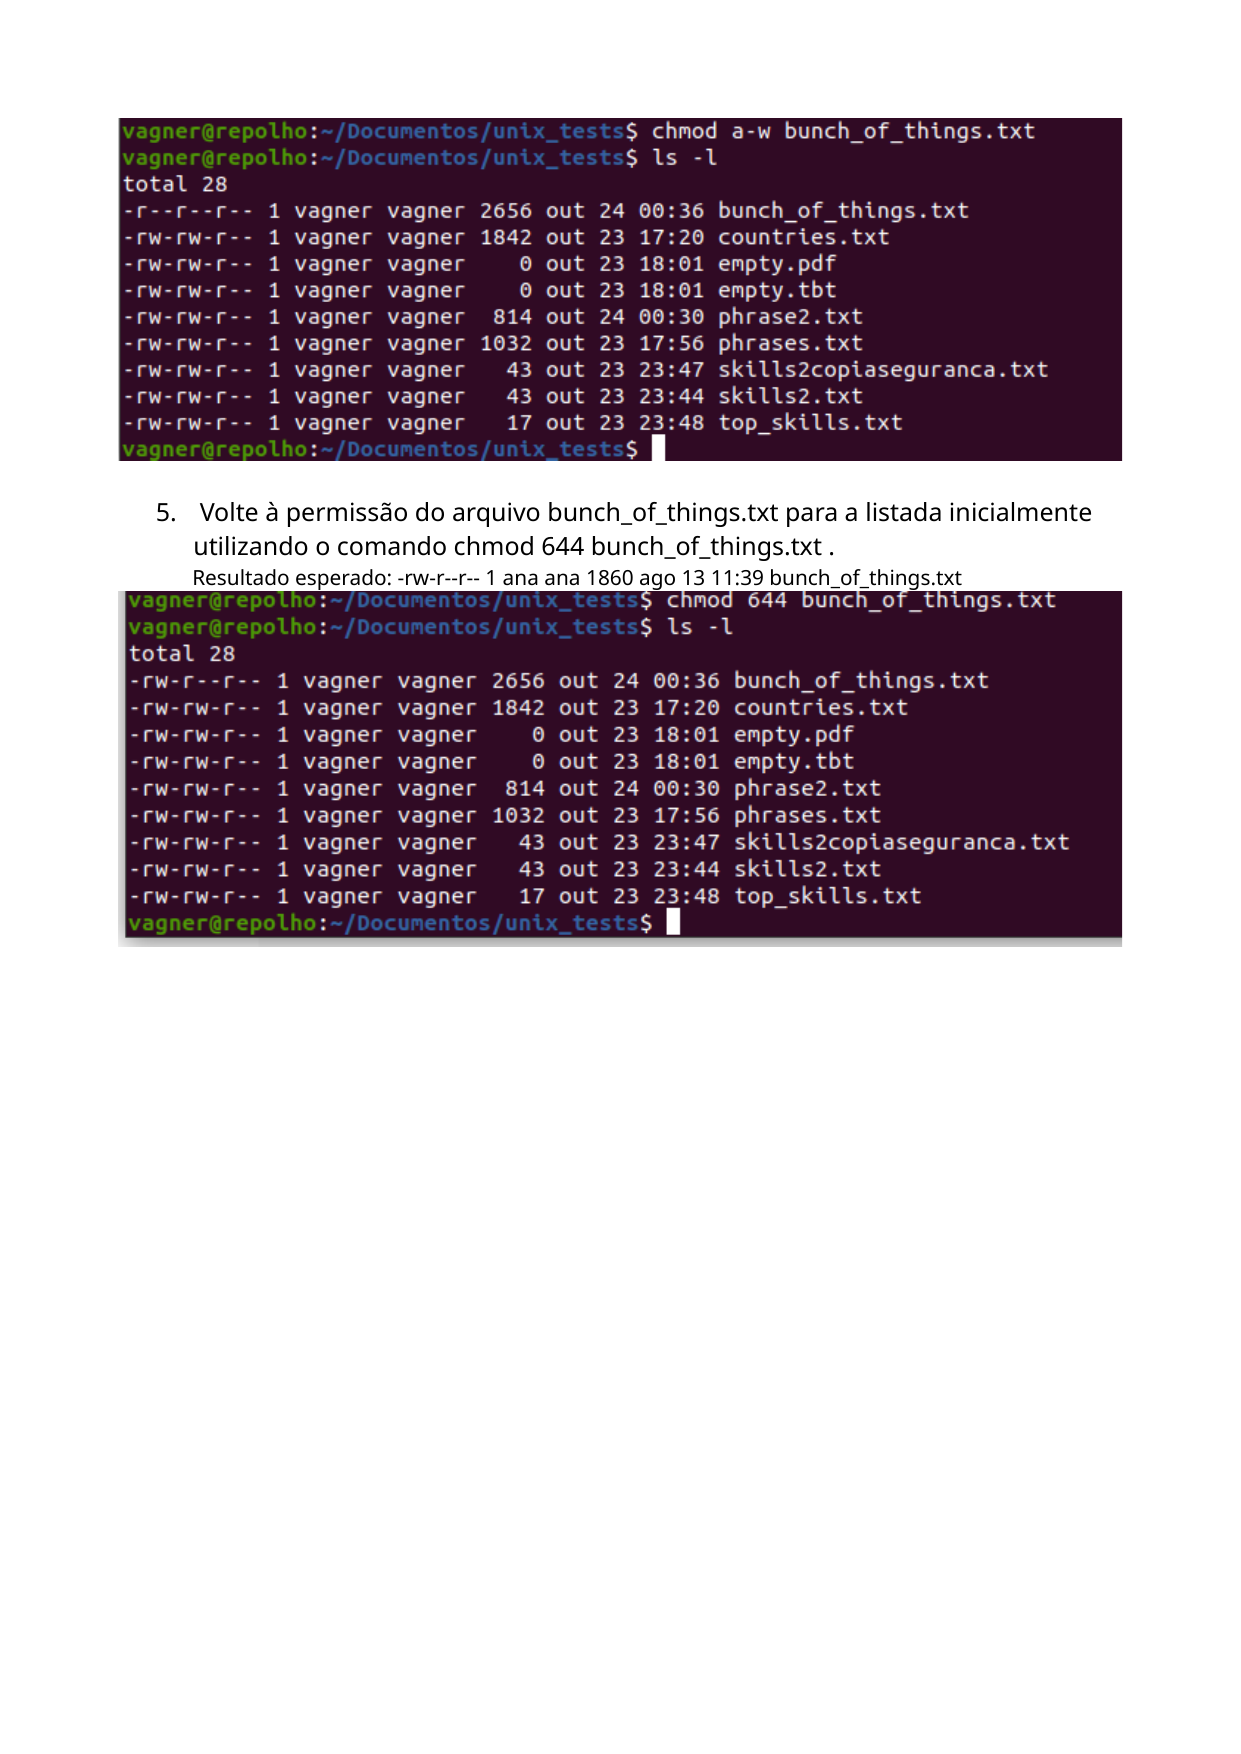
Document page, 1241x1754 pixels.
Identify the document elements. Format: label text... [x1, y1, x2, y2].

list Volte à permissão do arquivo bunch_of_things.txt para a listada inicialmente utilizando o comando chmod 644 bunch_of_things.txt . [156, 494, 1122, 563]
text Resultado esperado: -rw-r--r-- 1 ana ana 1860 ago 13 11:39 bunch_of_things.txt [118, 563, 1122, 591]
picture [118, 591, 1123, 947]
picture [118, 118, 1123, 461]
